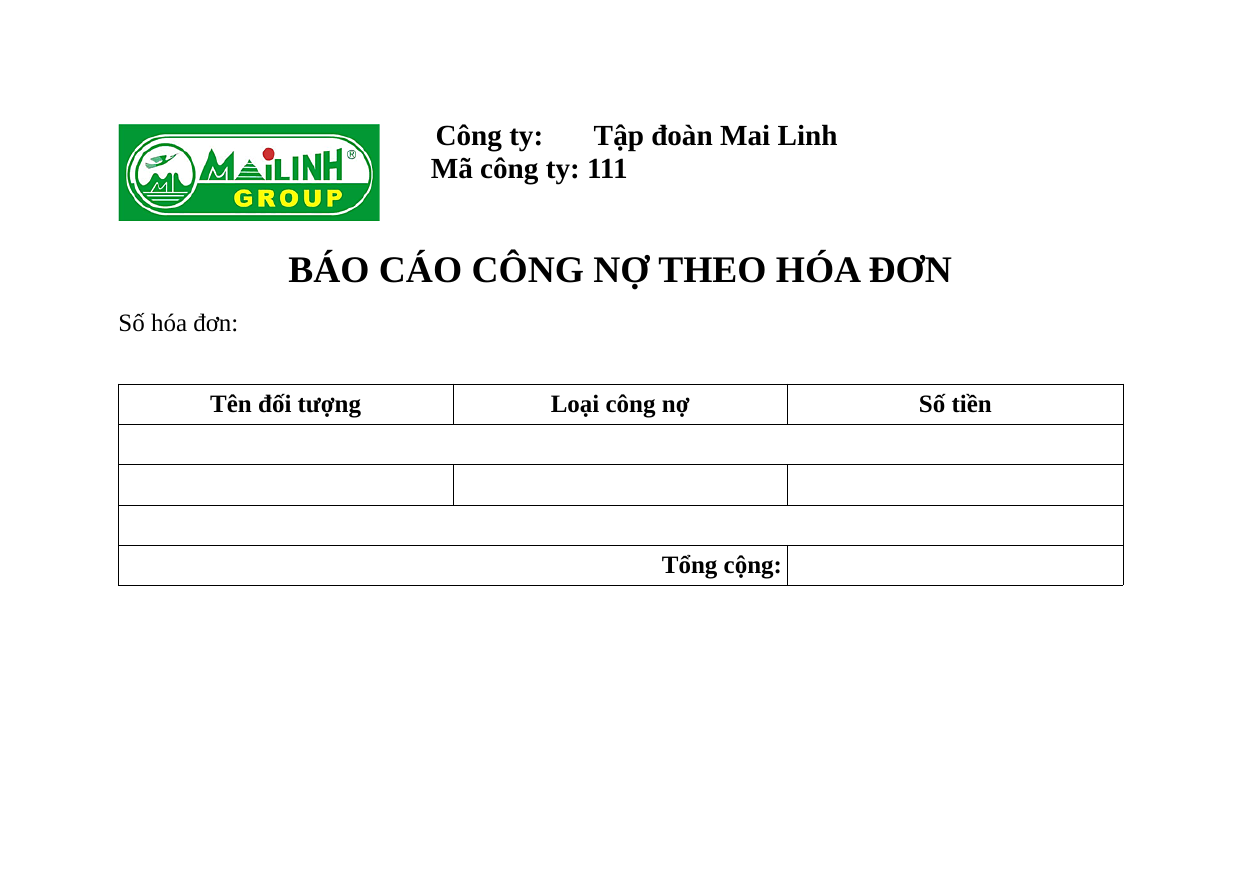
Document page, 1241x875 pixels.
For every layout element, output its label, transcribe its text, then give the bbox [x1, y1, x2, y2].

table_cell <line['sotien']> [788, 465, 1123, 504]
table_header Tên đối tượng [119, 385, 453, 424]
table_header Số tiền [788, 385, 1123, 424]
table_cell </for> [119, 506, 1123, 545]
table_cell Tổng cộng: [119, 546, 787, 585]
text BÁO CÁO CÔNG NỢ THEO HÓA ĐƠN [118, 247, 1122, 291]
table_cell <line['loaicongno']> [454, 465, 787, 504]
table_cell <line['tendoituong']> [119, 465, 453, 504]
text Số hóa đơn: <get_sohoadon()> [118, 308, 1122, 337]
table_header Loại công nợ [454, 385, 787, 424]
picture [118, 124, 380, 221]
table_cell <for each="sequence,line in enumerate(get_line())"> [119, 425, 1123, 464]
text Mã công ty: 111 [380, 152, 1122, 185]
text Công ty: Tập đoàn Mai Linh [118, 118, 1122, 152]
table_cell <get_tongtien()> [788, 546, 1123, 585]
